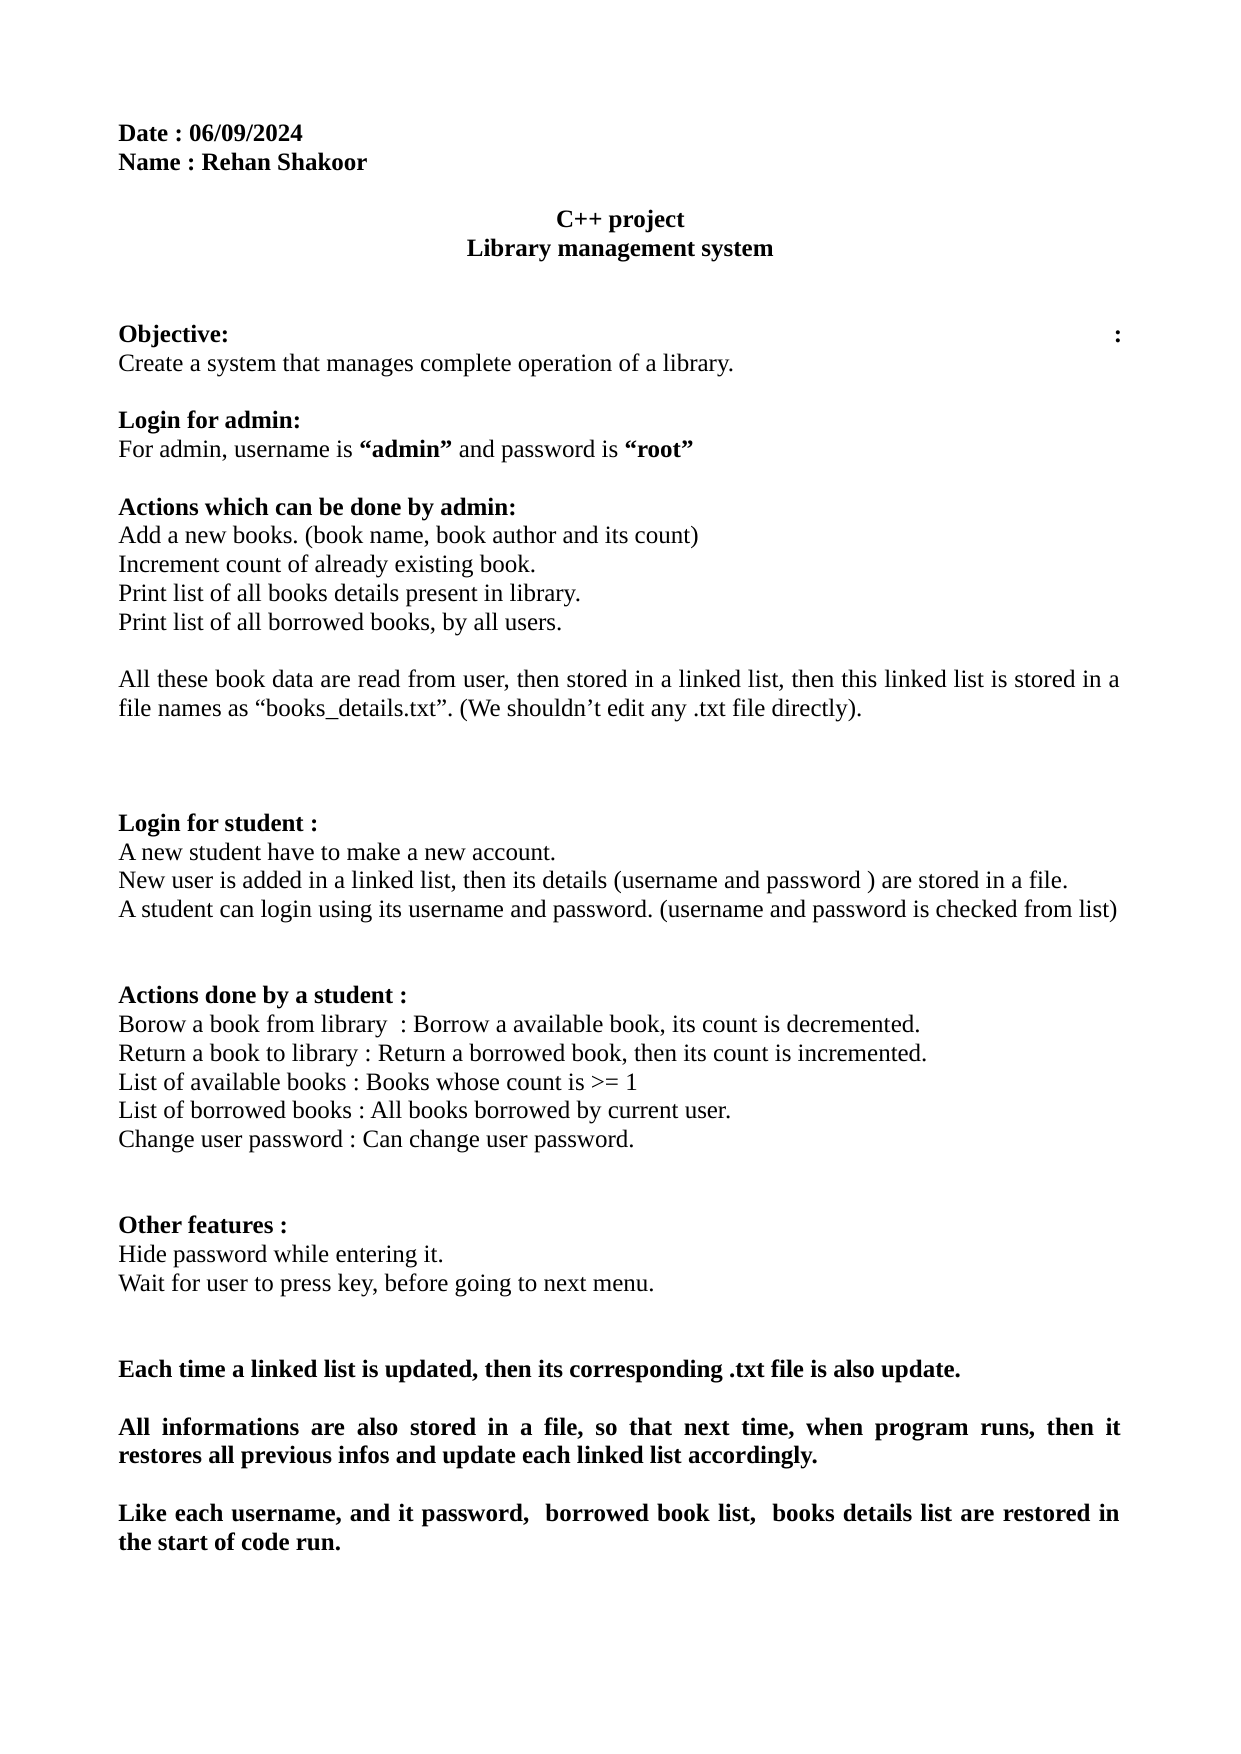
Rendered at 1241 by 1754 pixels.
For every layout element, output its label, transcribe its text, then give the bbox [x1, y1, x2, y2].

text List of borrowed books : All books borrowed by current user. [118, 1096, 1122, 1124]
text New user is added in a linked list, then its details (username and password ) are stored in a file. [118, 866, 1122, 894]
text Like each username, and it password, borrowed book list, books details list are restored in the start of code run. [118, 1498, 1122, 1556]
text For admin, username is “admin” and password is “root” [118, 434, 1122, 463]
text Date : 06/09/2024 [118, 118, 1122, 147]
text Borow a book from library : Borrow a available book, its count is decremented. [118, 1009, 1122, 1038]
text Actions which can be done by admin: [118, 492, 1122, 521]
text Name : Rehan Shakoor [118, 147, 1122, 176]
text List of available books : Books whose count is >= 1 [118, 1067, 1122, 1096]
text All informations are also stored in a file, so that next time, when program runs, then it restores all previous infos and update each linked list accordingly. [118, 1412, 1122, 1469]
text Change user password : Can change user password. [118, 1124, 1122, 1153]
text Library management system [118, 233, 1122, 262]
text Actions done by a student : [118, 981, 1122, 1009]
text Increment count of already existing book. [118, 549, 1122, 578]
text Other features : [118, 1211, 1122, 1239]
text Hide password while entering it. [118, 1239, 1122, 1268]
text Login for student : [118, 808, 1122, 837]
text Add a new books. (book name, book author and its count) [118, 521, 1122, 549]
text Each time a linked list is updated, then its corresponding .txt file is also update. [118, 1354, 1122, 1383]
text A student can login using its username and password. (username and password is checked from list) [118, 894, 1122, 923]
text Print list of all borrowed books, by all users. [118, 607, 1122, 636]
text All these book data are read from user, then stored in a linked list, then this linked list is stored in a file names as “books_details.txt”. (We shouldn’t edit any .txt file directly). [118, 664, 1122, 722]
text Print list of all books details present in library. [118, 578, 1122, 607]
text Login for admin: [118, 406, 1122, 434]
text A new student have to make a new account. [118, 837, 1122, 866]
text Wait for user to press key, before going to next menu. [118, 1268, 1122, 1297]
text Objective: : Create a system that manages complete operation of a library. [118, 319, 1122, 377]
text Return a book to library : Return a borrowed book, then its count is incremented. [118, 1038, 1122, 1067]
text C++ project [118, 204, 1122, 233]
